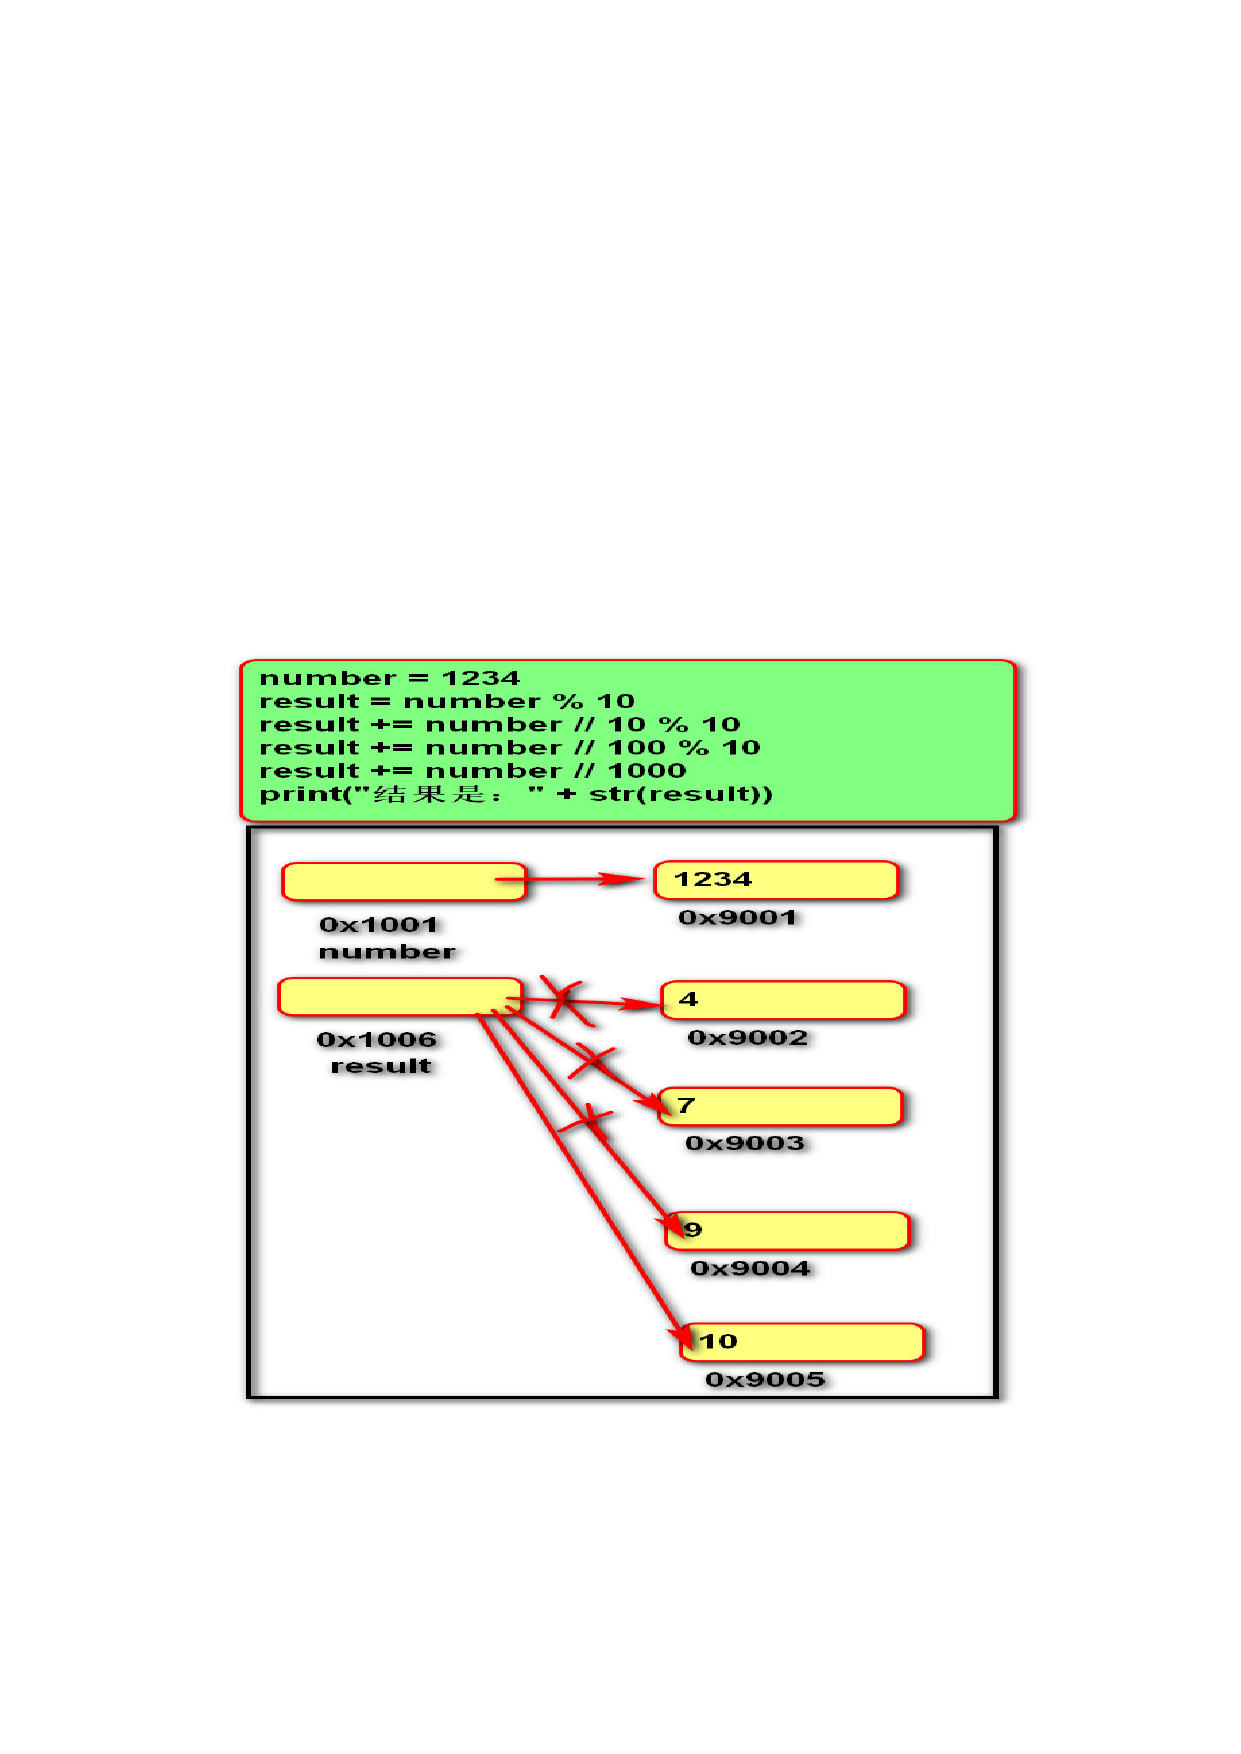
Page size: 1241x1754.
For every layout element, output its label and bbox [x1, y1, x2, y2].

picture [187, 606, 1053, 1424]
